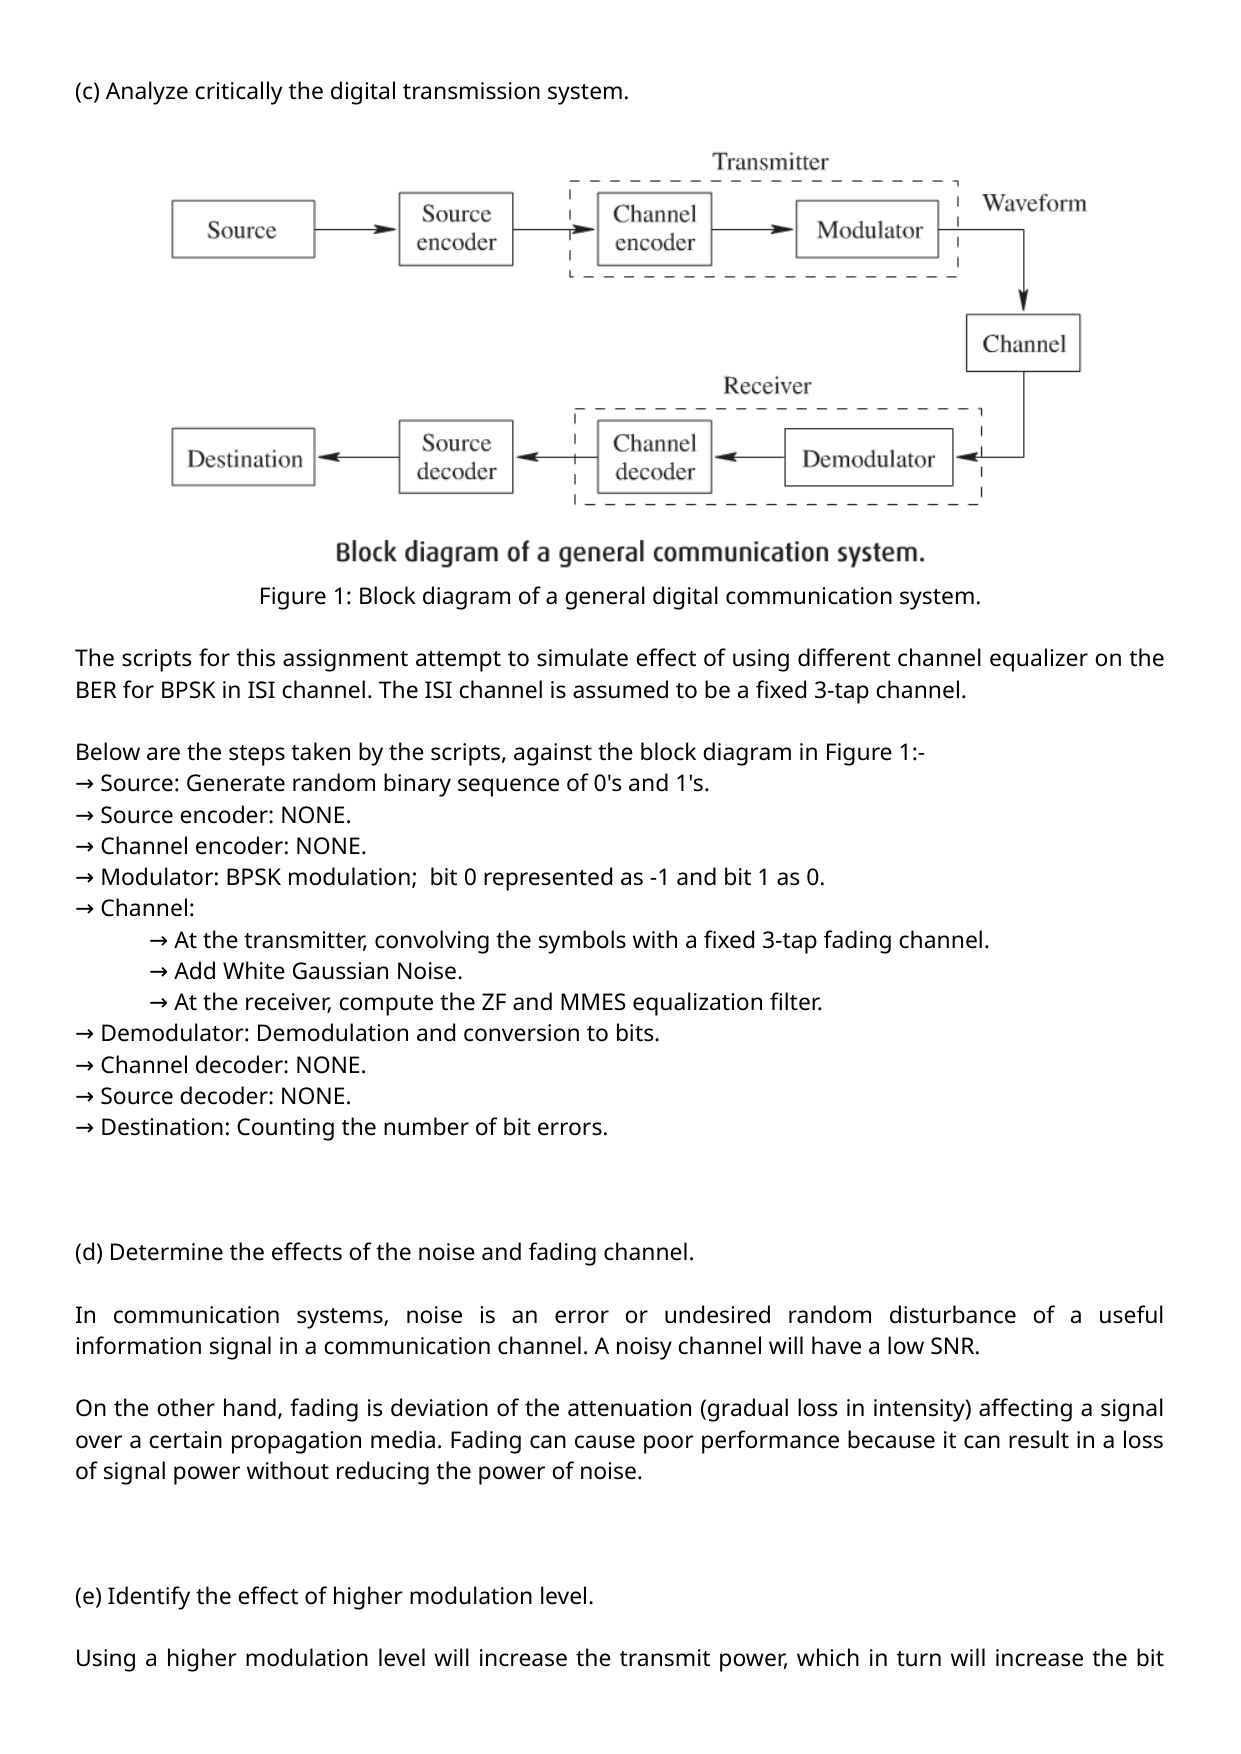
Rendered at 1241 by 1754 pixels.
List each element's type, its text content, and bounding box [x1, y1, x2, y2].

text (d) Determine the effects of the noise and fading channel. [75, 1236, 1166, 1267]
text The scripts for this assignment attempt to simulate effect of using different channel equalizer on the BER for BPSK in ISI channel. The ISI channel is assumed to be a fixed 3-tap channel. [75, 642, 1166, 705]
text Below are the steps taken by the scripts, against the block diagram in Figure 1:- [75, 736, 1166, 767]
text → Channel decoder: NONE. [75, 1048, 1166, 1080]
text Using a higher modulation level will increase the transmit power, which in turn will increase the bit [75, 1642, 1166, 1673]
text → At the receiver, compute the ZF and MMES equalization filter. [149, 986, 1166, 1017]
text → Modulator: BPSK modulation; bit 0 represented as -1 and bit 1 as 0. [75, 861, 1166, 892]
text (c) Analyze critically the digital transmission system. [75, 75, 1166, 106]
text → At the transmitter, convolving the symbols with a fixed 3-tap fading channel. [149, 923, 1166, 955]
text → Channel: [75, 892, 1166, 923]
text → Source: Generate random binary sequence of 0's and 1's. [75, 767, 1166, 798]
picture [112, 137, 1129, 580]
text (e) Identify the effect of higher modulation level. [75, 1580, 1166, 1611]
text On the other hand, fading is deviation of the attenuation (gradual loss in intensity) affecting a signal over a certain propagation media. Fading can cause poor performance because it can result in a loss of signal power without reducing the power of noise. [75, 1392, 1166, 1486]
text → Demodulator: Demodulation and conversion to bits. [75, 1017, 1166, 1048]
text → Add White Gaussian Noise. [149, 955, 1166, 986]
text In communication systems, noise is an error or undesired random disturbance of a useful information signal in a communication channel. A noisy channel will have a low SNR. [75, 1298, 1166, 1361]
text → Destination: Counting the number of bit errors. [75, 1111, 1166, 1142]
text → Channel encoder: NONE. [75, 830, 1166, 861]
text → Source encoder: NONE. [75, 798, 1166, 830]
text Figure 1: Block diagram of a general digital communication system. [75, 137, 1166, 611]
text → Source decoder: NONE. [75, 1080, 1166, 1111]
